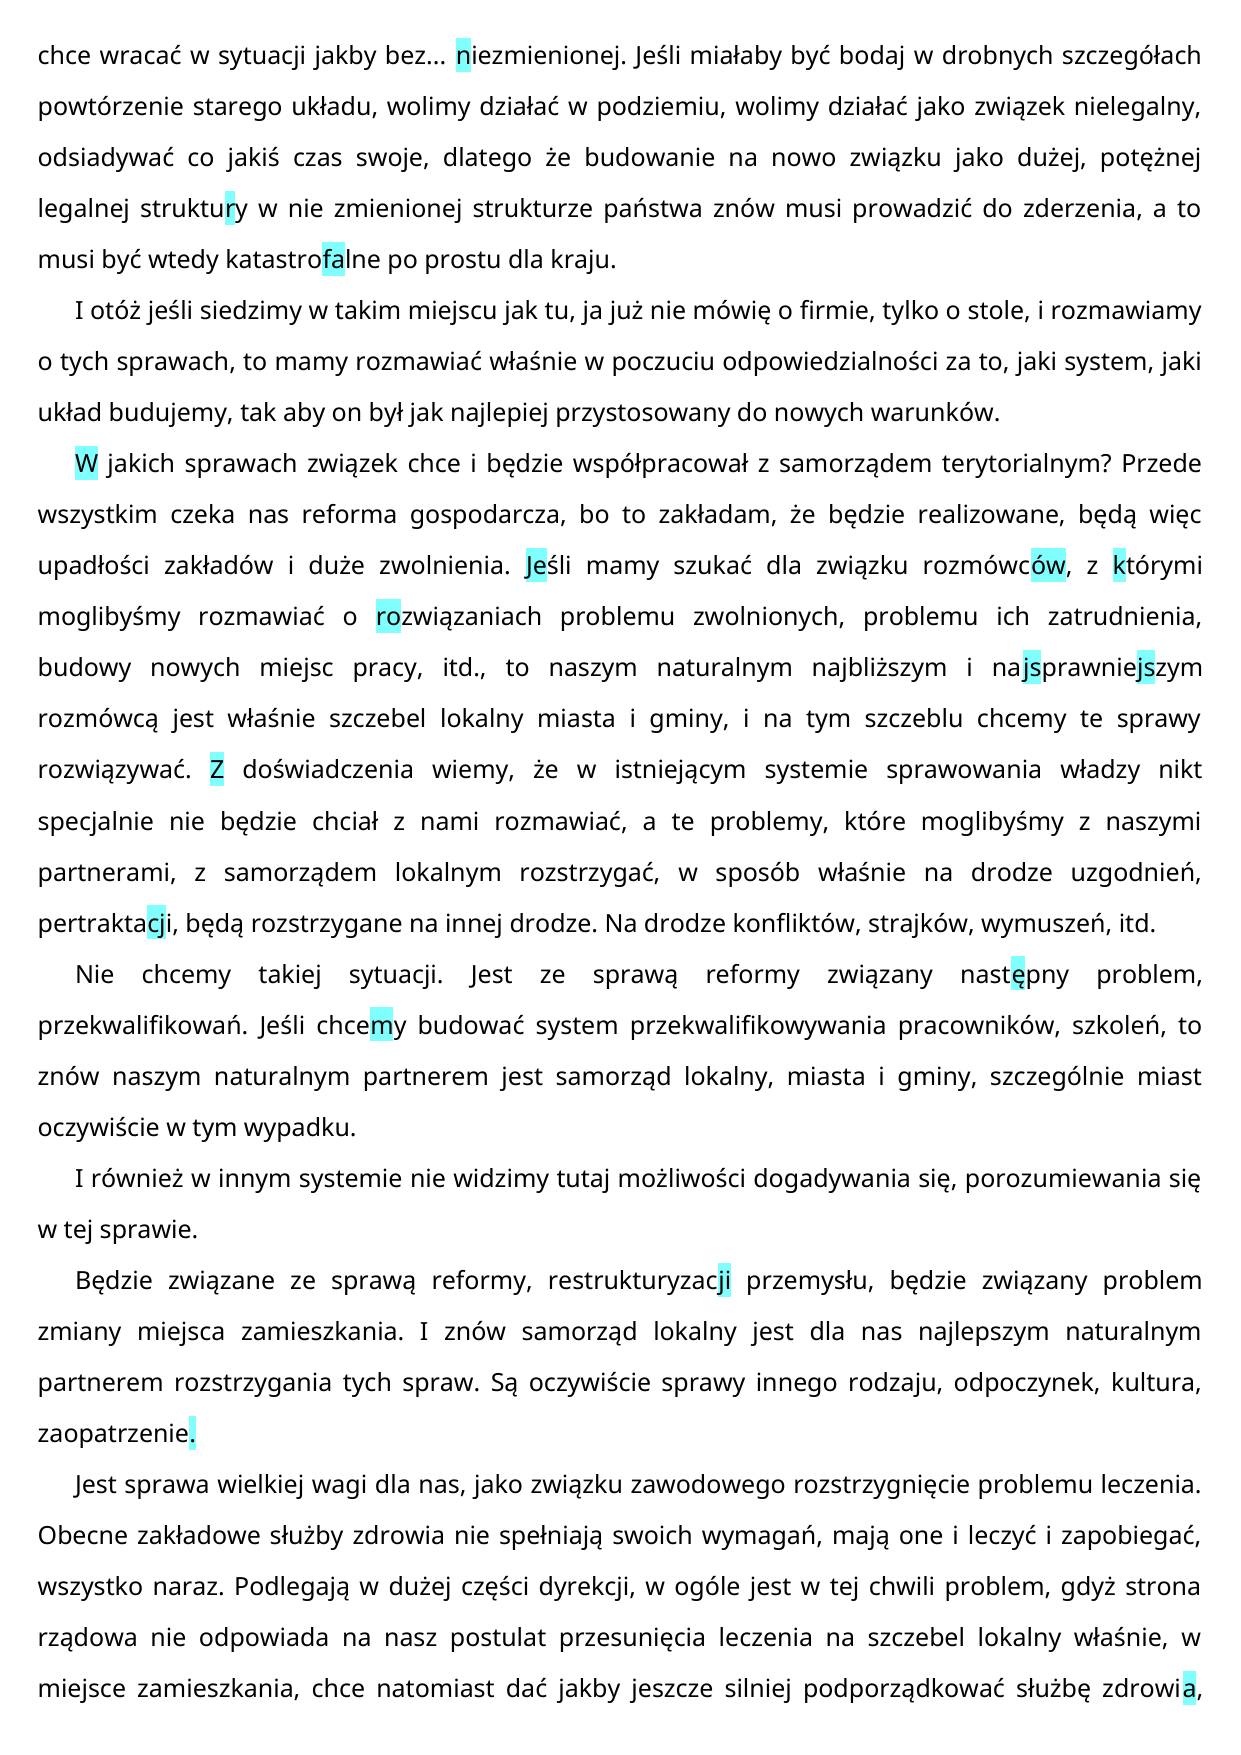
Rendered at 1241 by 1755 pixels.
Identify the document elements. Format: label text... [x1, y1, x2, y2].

text chce wracać w sytuacji jakby bez... niezmienionej. Jeśli miałaby być bodaj w drobnych szczegółach powtórzenie starego układu, wolimy działać w podziemiu, wolimy działać jako związek nielegalny, odsiadywać co jakiś czas swoje, dlatego że budowanie na nowo związku jako dużej, potężnej legalnej struktury w nie zmienionej strukturze państwa znów musi prowadzić do zderzenia, a to musi być wtedy katastrofalne po prostu dla kraju. [37, 37, 1203, 276]
text Będzie związane ze sprawą reformy, restrukturyzacji przemysłu, będzie związany problem zmiany miejsca zamieszkania. I znów samorząd lokalny jest dla nas najlepszym naturalnym partnerem rozstrzygania tych spraw. Są oczywiście sprawy innego rodzaju, odpoczynek, kultura, zaopatrzenie. [37, 1262, 1203, 1450]
text W jakich sprawach związek chce i będzie współpracował z samorządem terytorialnym? Przede wszystkim czeka nas reforma gospodarcza, bo to zakładam, że będzie realizowane, będą więc upadłości zakładów i duże zwolnienia. Jeśli mamy szukać dla związku rozmówców, z którymi moglibyśmy rozmawiać o rozwiązaniach problemu zwolnionych, problemu ich zatrudnienia, budowy nowych miejsc pracy, itd., to naszym naturalnym najbliższym i najsprawniejszym rozmówcą jest właśnie szczebel lokalny miasta i gminy, i na tym szczeblu chcemy te sprawy rozwiązywać. Z doświadczenia wiemy, że w istniejącym systemie sprawowania władzy nikt specjalnie nie będzie chciał z nami rozmawiać, a te problemy, które moglibyśmy z naszymi partnerami, z samorządem lokalnym rozstrzygać, w sposób właśnie na drodze uzgodnień, pertraktacji, będą rozstrzygane na innej drodze. Na drodze konfliktów, strajków, wymuszeń, itd. [37, 446, 1203, 939]
text Nie chcemy takiej sytuacji. Jest ze sprawą reformy związany następny problem, przekwalifikowań. Jeśli chcemy budować system przekwalifikowywania pracowników, szkoleń, to znów naszym naturalnym partnerem jest samorząd lokalny, miasta i gminy, szczególnie miast oczywiście w tym wypadku. [37, 956, 1203, 1143]
text I otóż jeśli siedzimy w takim miejscu jak tu, ja już nie mówię o firmie, tylko o stole, i rozmawiamy o tych sprawach, to mamy rozmawiać właśnie w poczuciu odpowiedzialności za to, jaki system, jaki układ budujemy, tak aby on był jak najlepiej przystosowany do nowych warunków. [37, 293, 1203, 429]
text I również w innym systemie nie widzimy tutaj możliwości dogadywania się, porozumiewania się w tej sprawie. [37, 1160, 1203, 1246]
text Jest sprawa wielkiej wagi dla nas, jako związku zawodowego rozstrzygnięcie problemu leczenia. Obecne zakładowe służby zdrowia nie spełniają swoich wymagań, mają one i leczyć i zapobiegać, wszystko naraz. Podlegają w dużej części dyrekcji, w ogóle jest w tej chwili problem, gdyż strona rządowa nie odpowiada na nasz postulat przesunięcia leczenia na szczebel lokalny właśnie, w miejsce zamieszkania, chce natomiast dać jakby jeszcze silniej podporządkować służbę zdrowia, [37, 1467, 1203, 1705]
